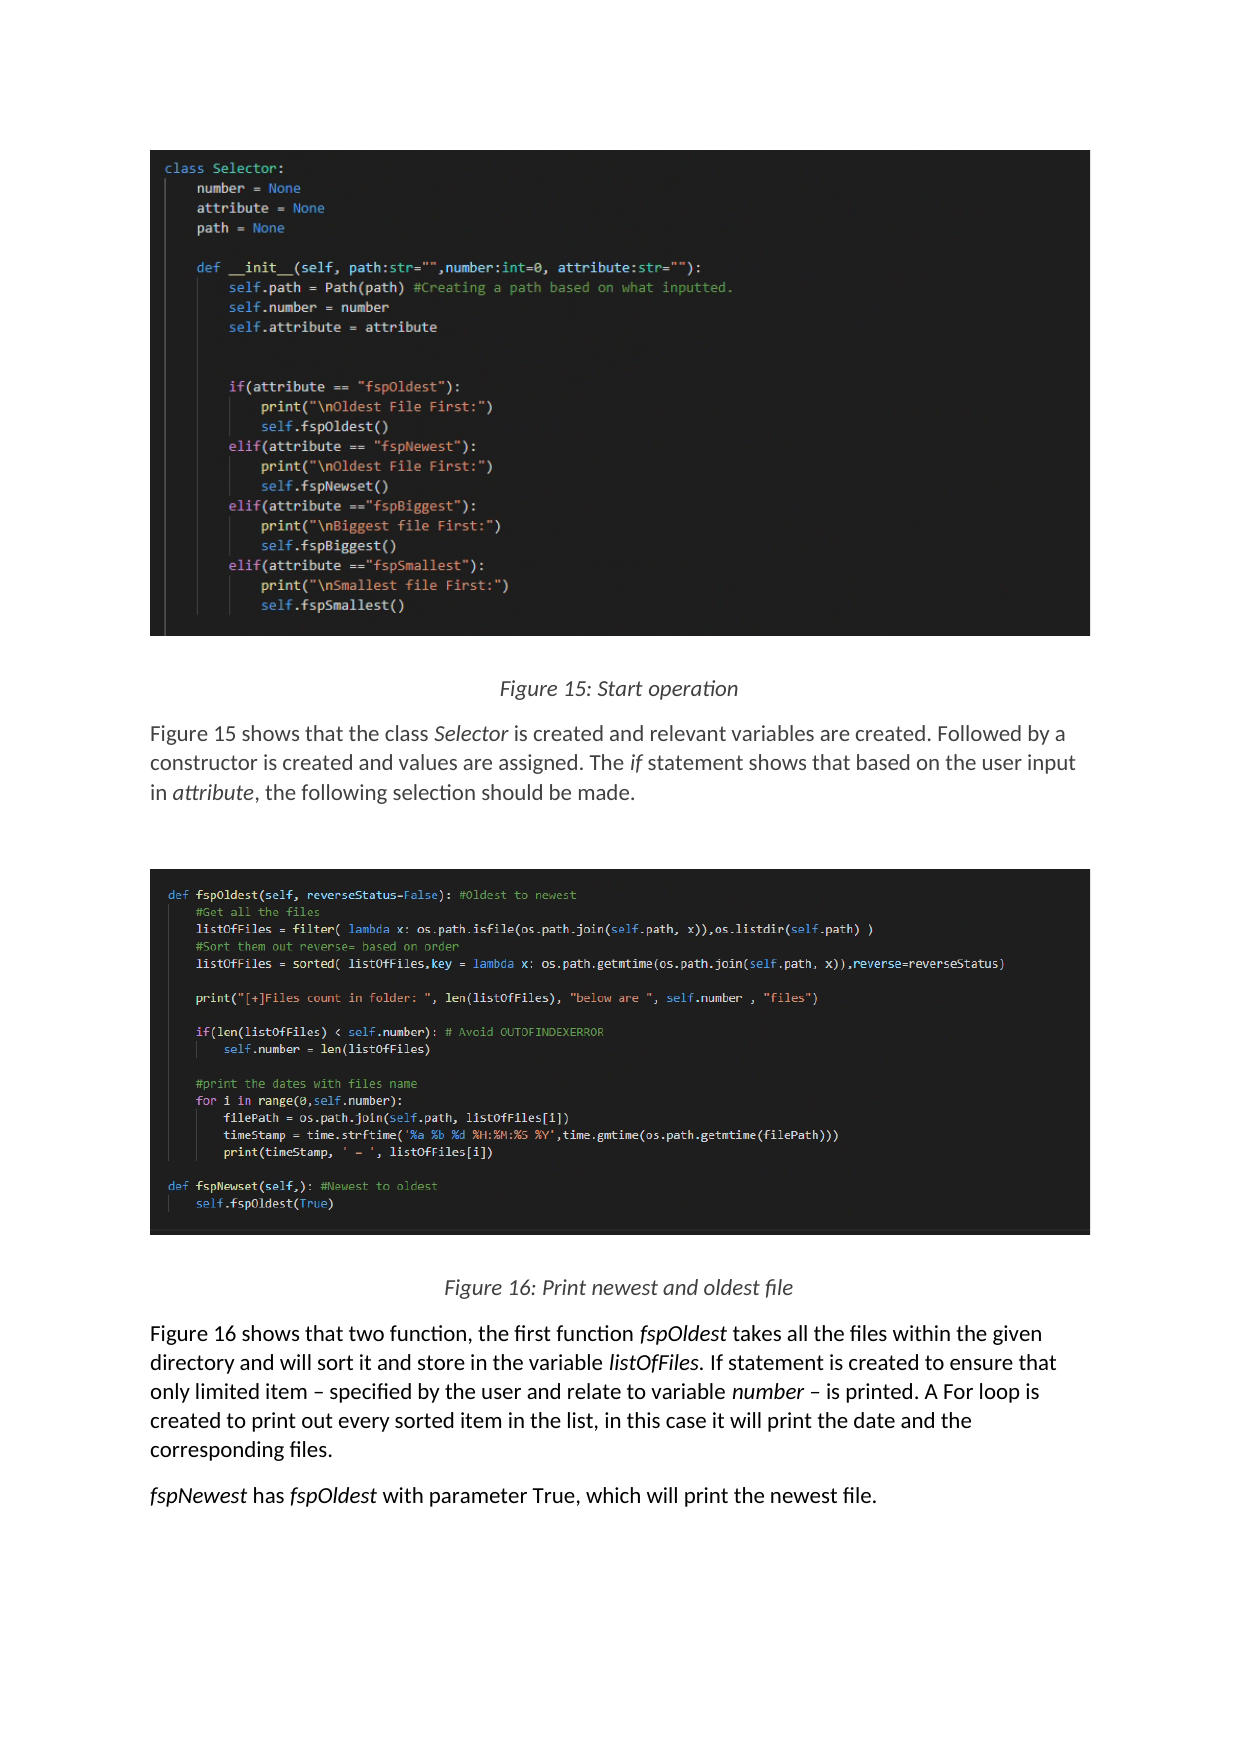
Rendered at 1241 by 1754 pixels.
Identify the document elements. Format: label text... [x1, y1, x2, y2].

text fspNewest has fspOldest with parameter True, which will print the newest file. [150, 1481, 1090, 1509]
text Figure 15: Start operation [240, 674, 1000, 702]
text Figure 15 shows that the class Selector is created and relevant variables are created. Followed by a constructor is created and values are assigned. The if statement shows that based on the user input in attribute, the following selection should be made. [150, 719, 1090, 806]
text Figure 16: Print newest and oldest file [240, 1273, 1000, 1301]
text Figure 16 shows that two function, the first function fspOldest takes all the files within the given directory and will sort it and store in the variable listOfFiles. If statement is created to ensure that only limited item – specified by the user and relate to variable number – is printed. A For loop is created to print out every sorted item in the list, in this case it will print the date and the corresponding files. [150, 1319, 1090, 1463]
